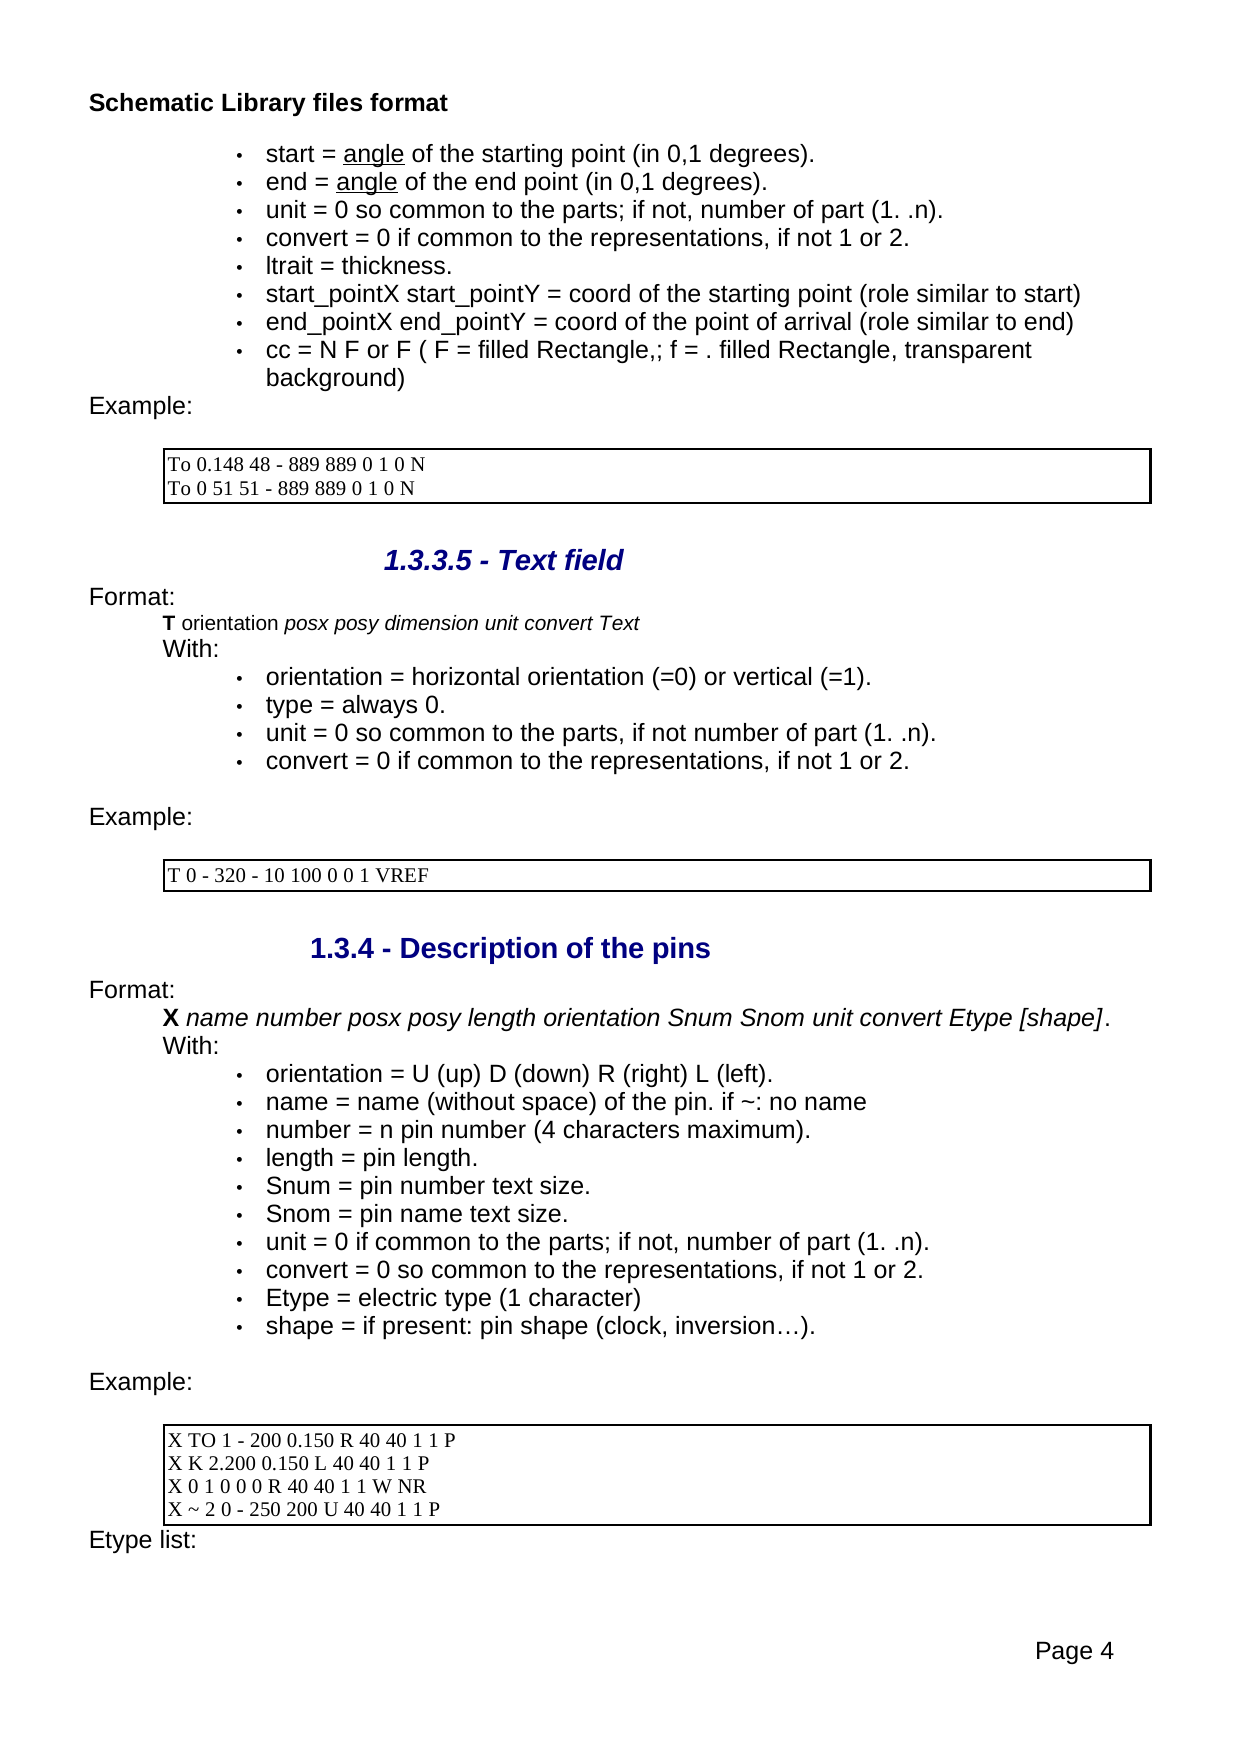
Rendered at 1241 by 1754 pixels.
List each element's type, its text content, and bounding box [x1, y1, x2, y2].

text To 0.148 48 - 889 889 0 1 0 N [165, 450, 1149, 471]
text X ~ 2 0 - 250 200 U 40 40 1 1 P [165, 1493, 1149, 1524]
text With: [162, 635, 1152, 663]
list start_pointX start_pointY = coord of the starting point (role similar to start) [236, 280, 1152, 308]
list unit = 0 so common to the parts, if not number of part (1. .n). [236, 719, 1152, 747]
list orientation = horizontal orientation (=0) or vertical (=1). [236, 663, 1152, 691]
list convert = 0 if common to the representations, if not 1 or 2. [236, 224, 1152, 252]
text Example: [88, 803, 1152, 831]
text X K 2.200 0.150 L 40 40 1 1 P [165, 1447, 1149, 1470]
text Format: [88, 583, 1152, 611]
list Etype = electric type (1 character) [236, 1284, 1152, 1312]
text With: [162, 1032, 1152, 1060]
list end_pointX end_pointY = coord of the point of arrival (role similar to end) [236, 308, 1152, 336]
list convert = 0 if common to the representations, if not 1 or 2. [236, 747, 1152, 775]
list orientation = U (up) D (down) R (right) L (left). [236, 1060, 1152, 1088]
list name = name (without space) of the pin. if ~: no name [236, 1088, 1152, 1116]
text To 0 51 51 - 889 889 0 1 0 N [165, 471, 1149, 502]
text Example: [88, 392, 1152, 420]
text X TO 1 - 200 0.150 R 40 40 1 1 P [165, 1426, 1149, 1447]
list unit = 0 if common to the parts; if not, number of part (1. .n). [236, 1228, 1152, 1256]
list Snum = pin number text size. [236, 1172, 1152, 1200]
list end = angle of the end point (in 0,1 degrees). [236, 168, 1152, 196]
text X name number posx posy length orientation Snum Snom unit convert Etype [shape]. [162, 1004, 1152, 1032]
list convert = 0 so common to the representations, if not 1 or 2. [236, 1256, 1152, 1284]
text T 0 - 320 - 10 100 0 0 1 VREF [165, 861, 1149, 890]
list ltrait = thickness. [236, 252, 1152, 280]
text T orientation posx posy dimension unit convert Text [162, 611, 1152, 635]
list unit = 0 so common to the parts; if not, number of part (1. .n). [236, 196, 1152, 224]
text X 0 1 0 0 0 R 40 40 1 1 W NR [165, 1470, 1149, 1493]
list start = angle of the starting point (in 0,1 degrees). [236, 140, 1152, 168]
text Etype list: [88, 1526, 1152, 1554]
text Example: [88, 1368, 1152, 1396]
text Format: [88, 976, 1152, 1004]
list type = always 0. [236, 691, 1152, 719]
subtitle Text field [310, 544, 1152, 577]
list cc = N F or F ( F = filled Rectangle,; f = . filled Rectangle, transparent background) [236, 336, 1152, 392]
subtitle Description of the pins [236, 932, 1152, 964]
list number = n pin number (4 characters maximum). [236, 1116, 1152, 1144]
list length = pin length. [236, 1144, 1152, 1172]
list Snom = pin name text size. [236, 1200, 1152, 1228]
list shape = if present: pin shape (clock, inversion…). [236, 1312, 1152, 1340]
